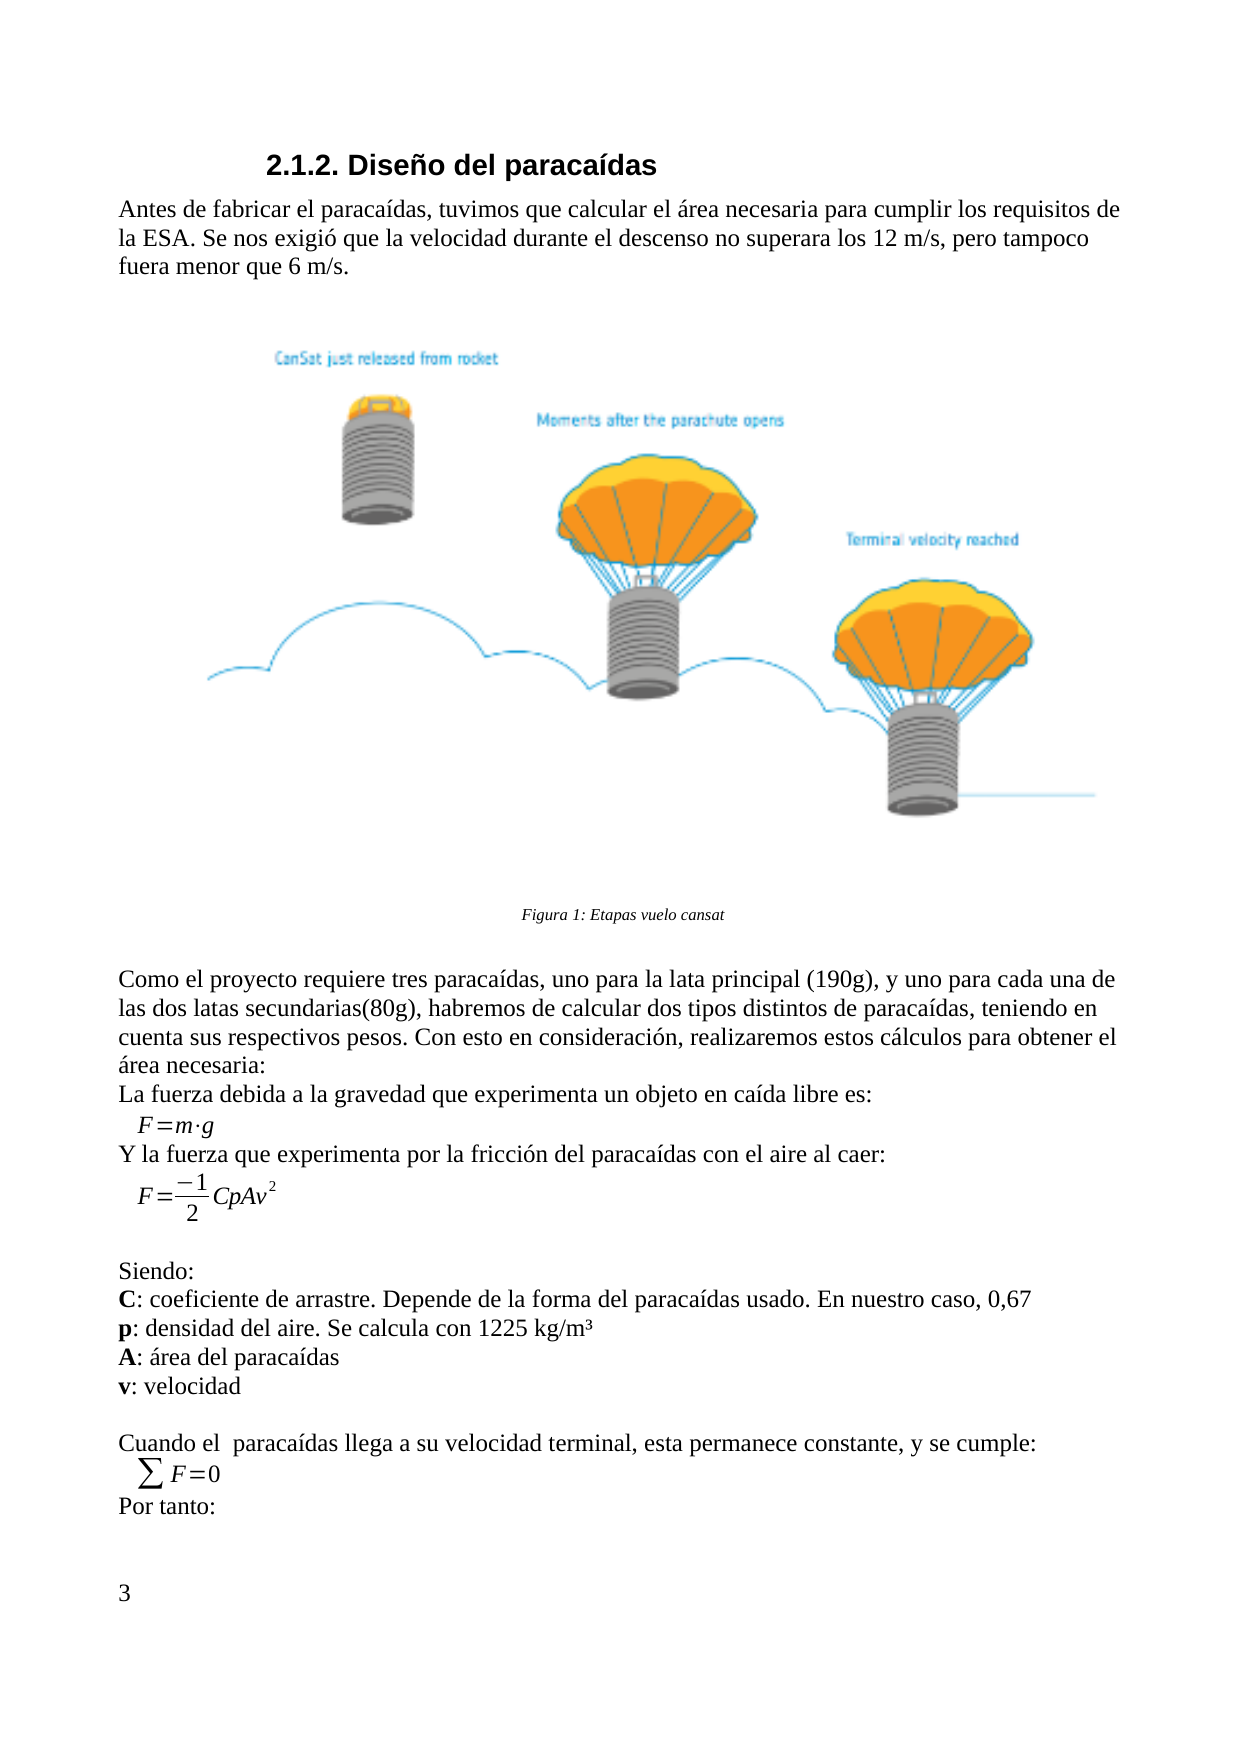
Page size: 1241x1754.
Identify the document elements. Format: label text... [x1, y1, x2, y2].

text p: densidad del aire. Se calcula con 1225 kg/m³ [118, 1313, 1122, 1342]
text C: coeficiente de arrastre. Depende de la forma del paracaídas usado. En nuestro caso, 0,67 [118, 1284, 1122, 1313]
picture [141, 321, 1106, 905]
text v: velocidad [118, 1371, 1122, 1399]
text Por tanto: [118, 1491, 1122, 1520]
text Figura 1: Etapas vuelo cansat [122, 309, 1126, 923]
text Y la fuerza que experimenta por la fricción del paracaídas con el aire al caer: [118, 1139, 1122, 1168]
text Como el proyecto requiere tres paracaídas, uno para la lata principal (190g), y uno para cada una de las dos latas secundarias(80g), habremos de calcular dos tipos distintos de paracaídas, teniendo en cuenta sus respectivos pesos. Con esto en consideración, realizaremos estos cálculos para obtener el área necesaria: [118, 964, 1122, 1079]
text Cuando el paracaídas llega a su velocidad terminal, esta permanece constante, y se cumple: [118, 1428, 1122, 1457]
text La fuerza debida a la gravedad que experimenta un objeto en caída libre es: [118, 1079, 1122, 1108]
text Antes de fabricar el paracaídas, tuvimos que calcular el área necesaria para cumplir los requisitos de la ESA. Se nos exigió que la velocidad durante el descenso no superara los 12 m/s, pero tampoco fuera menor que 6 m/s. [118, 194, 1122, 280]
text Siendo: [118, 1256, 1122, 1284]
subtitle 2.1.2. Diseño del paracaídas [266, 148, 1122, 181]
text A: área del paracaídas [118, 1342, 1122, 1371]
